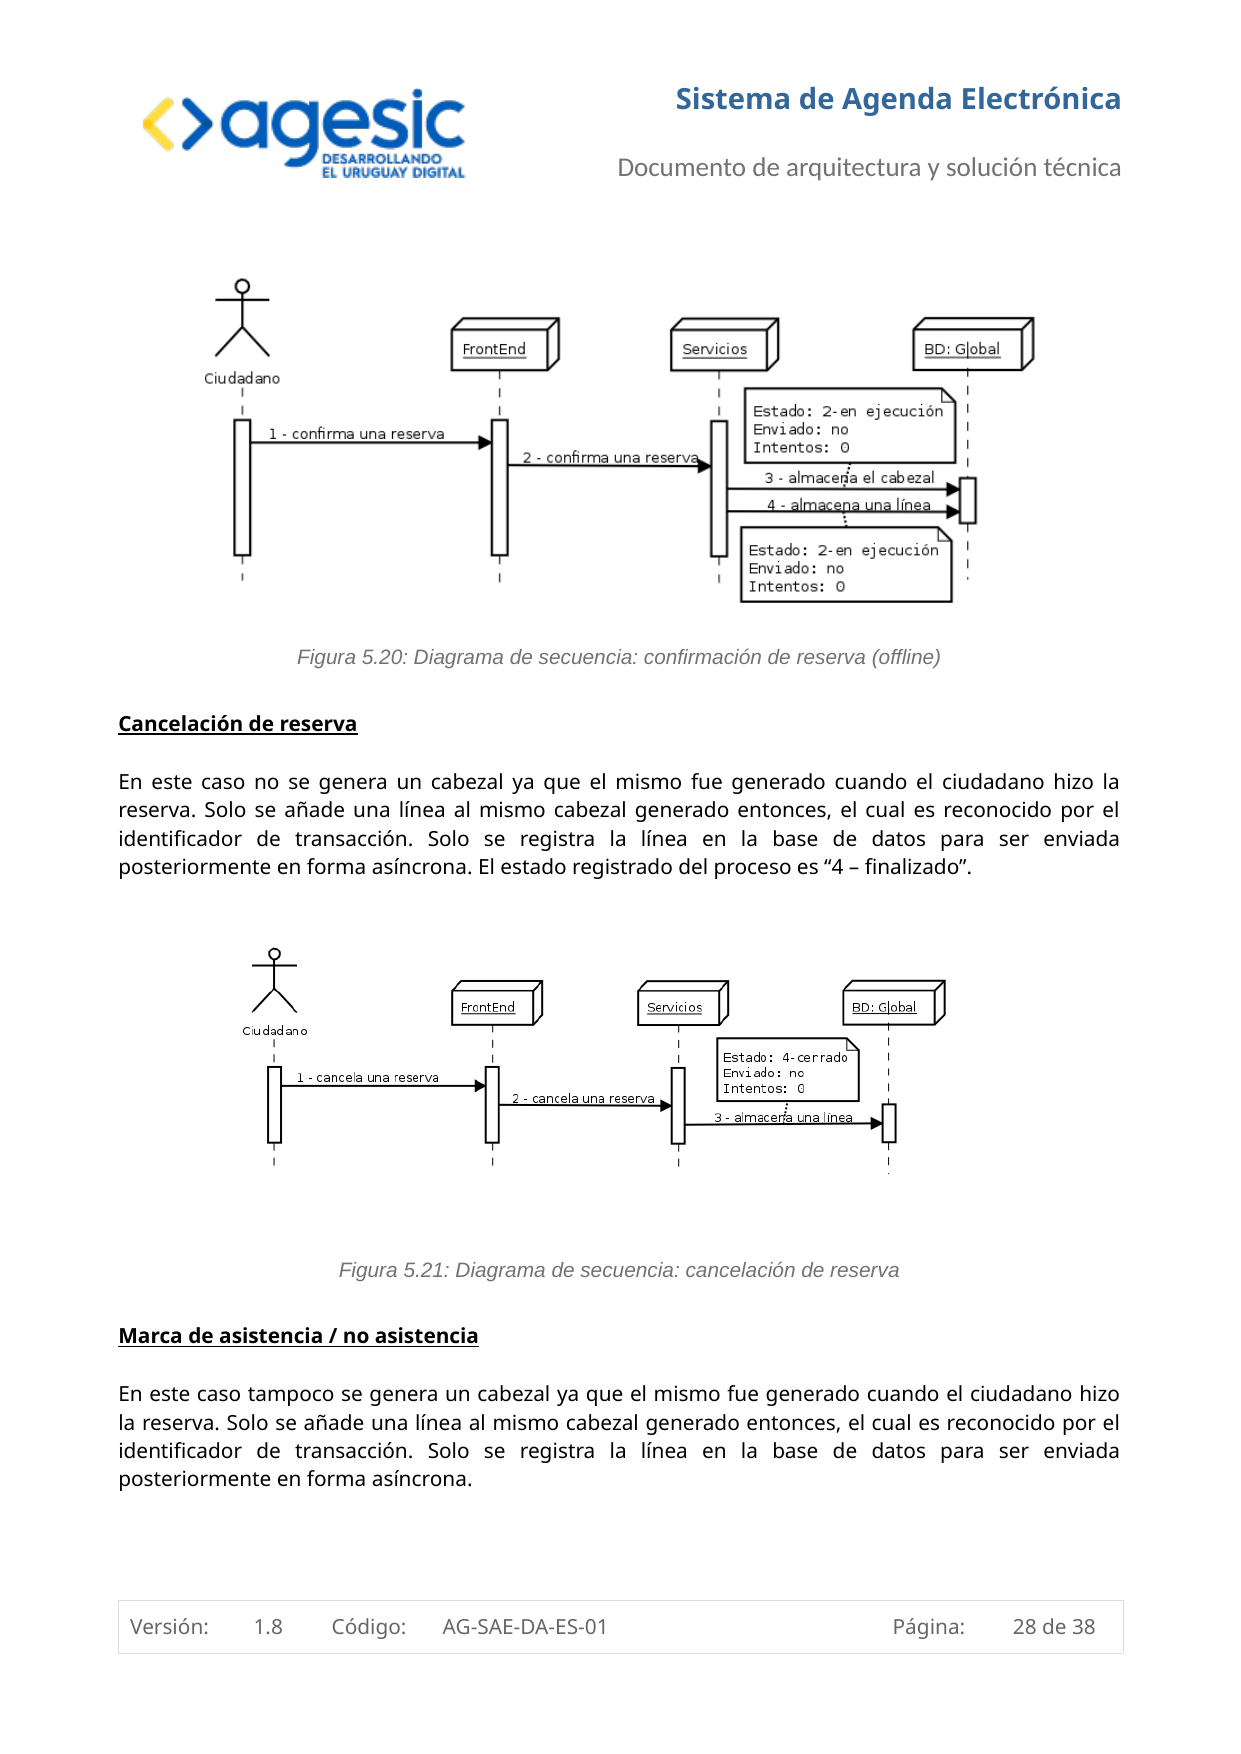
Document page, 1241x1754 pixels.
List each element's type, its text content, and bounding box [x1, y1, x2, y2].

text Figura 5.20: Diagrama de secuencia: confirmación de reserva (offline) [118, 266, 1122, 668]
text Marca de asistencia / no asistencia [118, 910, 1122, 1350]
text En este caso no se genera un cabezal ya que el mismo fue generado cuando el ciudadano hizo la reserva. Solo se añade una línea al mismo cabezal generado entonces, el cual es reconocido por el identificador de transacción. Solo se registra la línea en la base de datos para ser enviada posteriormente en forma asíncrona. El estado registrado del proceso es “4 – finalizado”. [118, 767, 1122, 881]
picture [204, 265, 1037, 604]
text En este caso tampoco se genera un cabezal ya que el mismo fue generado cuando el ciudadano hizo la reserva. Solo se añade una línea al mismo cabezal generado entonces, el cual es reconocido por el identificador de transacción. Solo se registra la línea en la base de datos para ser enviada posteriormente en forma asíncrona. [118, 1379, 1122, 1493]
text Cancelación de reserva [118, 680, 1122, 738]
picture [232, 910, 1008, 1216]
text Figura 5.21: Diagrama de secuencia: cancelación de reserva [221, 910, 1020, 1281]
picture [142, 88, 466, 178]
